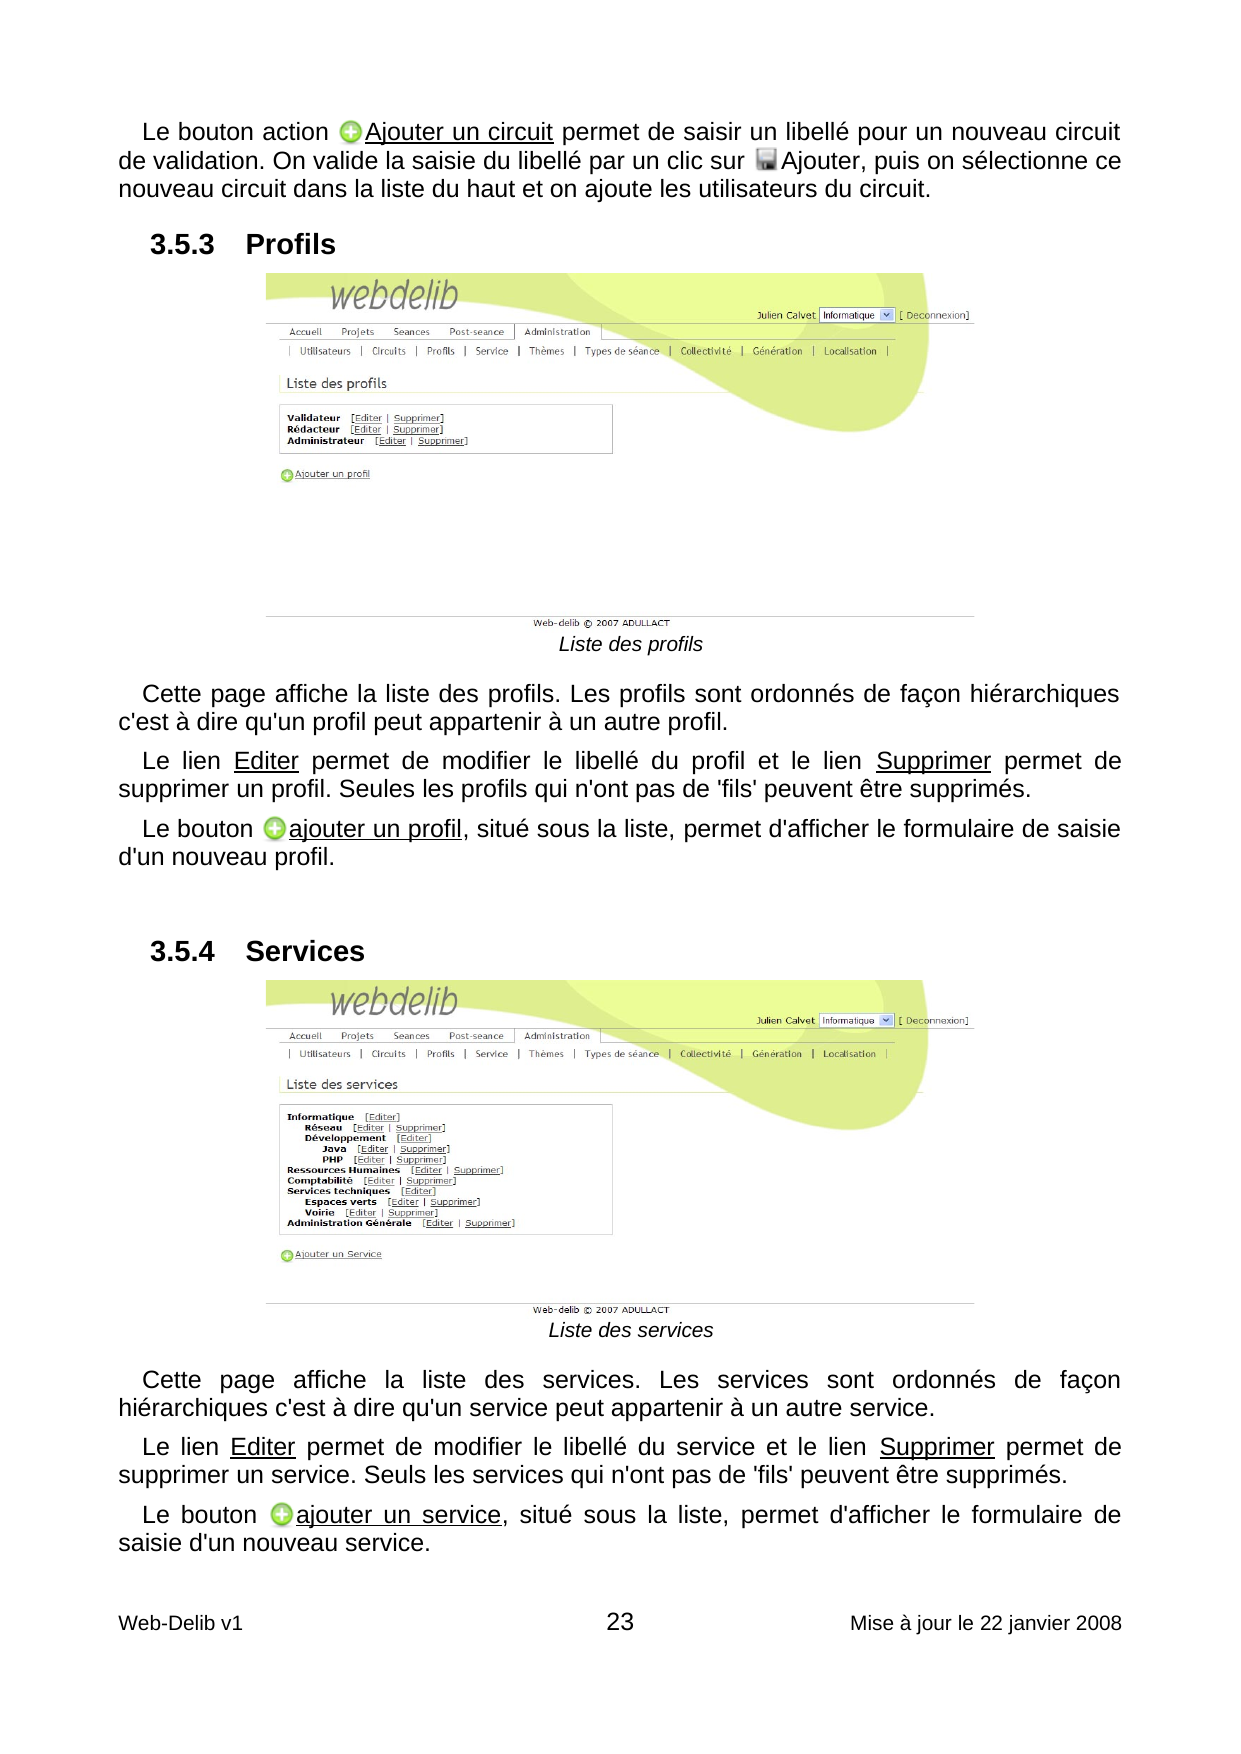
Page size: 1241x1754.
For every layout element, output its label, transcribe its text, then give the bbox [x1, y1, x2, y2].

picture [265, 980, 975, 1319]
text Liste des profils [118, 285, 1122, 656]
text Cette page affiche la liste des services. Les services sont ordonnés de façon hiérarchiques c'est à dire qu'un service peut appartenir à un autre service. [118, 1366, 1122, 1421]
text Cette page affiche la liste des profils. Les profils sont ordonnés de façon hiérarchiques c'est à dire qu'un profil peut appartenir à un autre profil. [118, 679, 1122, 735]
picture [268, 1501, 296, 1529]
text Le bouton ajouter un service, situé sous la liste, permet d'afficher le formulaire de saisie d'un nouveau service. [118, 1501, 1122, 1557]
text Le lien Editer permet de modifier le libellé du service et le lien Supprimer permet de supprimer un service. Seuls les services qui n'ont pas de 'fils' peuvent être supprimés. [118, 1433, 1122, 1489]
subtitle Services [118, 935, 1122, 968]
text Le lien Editer permet de modifier le libellé du profil et le lien Supprimer permet de supprimer un profil. Seules les profils qui n'ont pas de 'fils' peuvent être supprimés. [118, 747, 1122, 803]
text Liste des services [118, 992, 1122, 1342]
text Le bouton ajouter un profil, situé sous la liste, permet d'afficher le formulaire de saisie d'un nouveau profil. [118, 815, 1122, 871]
text Le bouton action Ajouter un circuit permet de saisir un libellé pour un nouveau circuit de validation. On valide la saisie du libellé par un clic sur Ajouter, puis on sélectionne ce nouveau circuit dans la liste du haut et on ajoute les utilisateurs du circuit. [118, 118, 1122, 203]
picture [753, 146, 781, 174]
subtitle Profils [118, 228, 1122, 261]
picture [261, 815, 289, 843]
picture [337, 118, 365, 146]
picture [265, 273, 975, 633]
